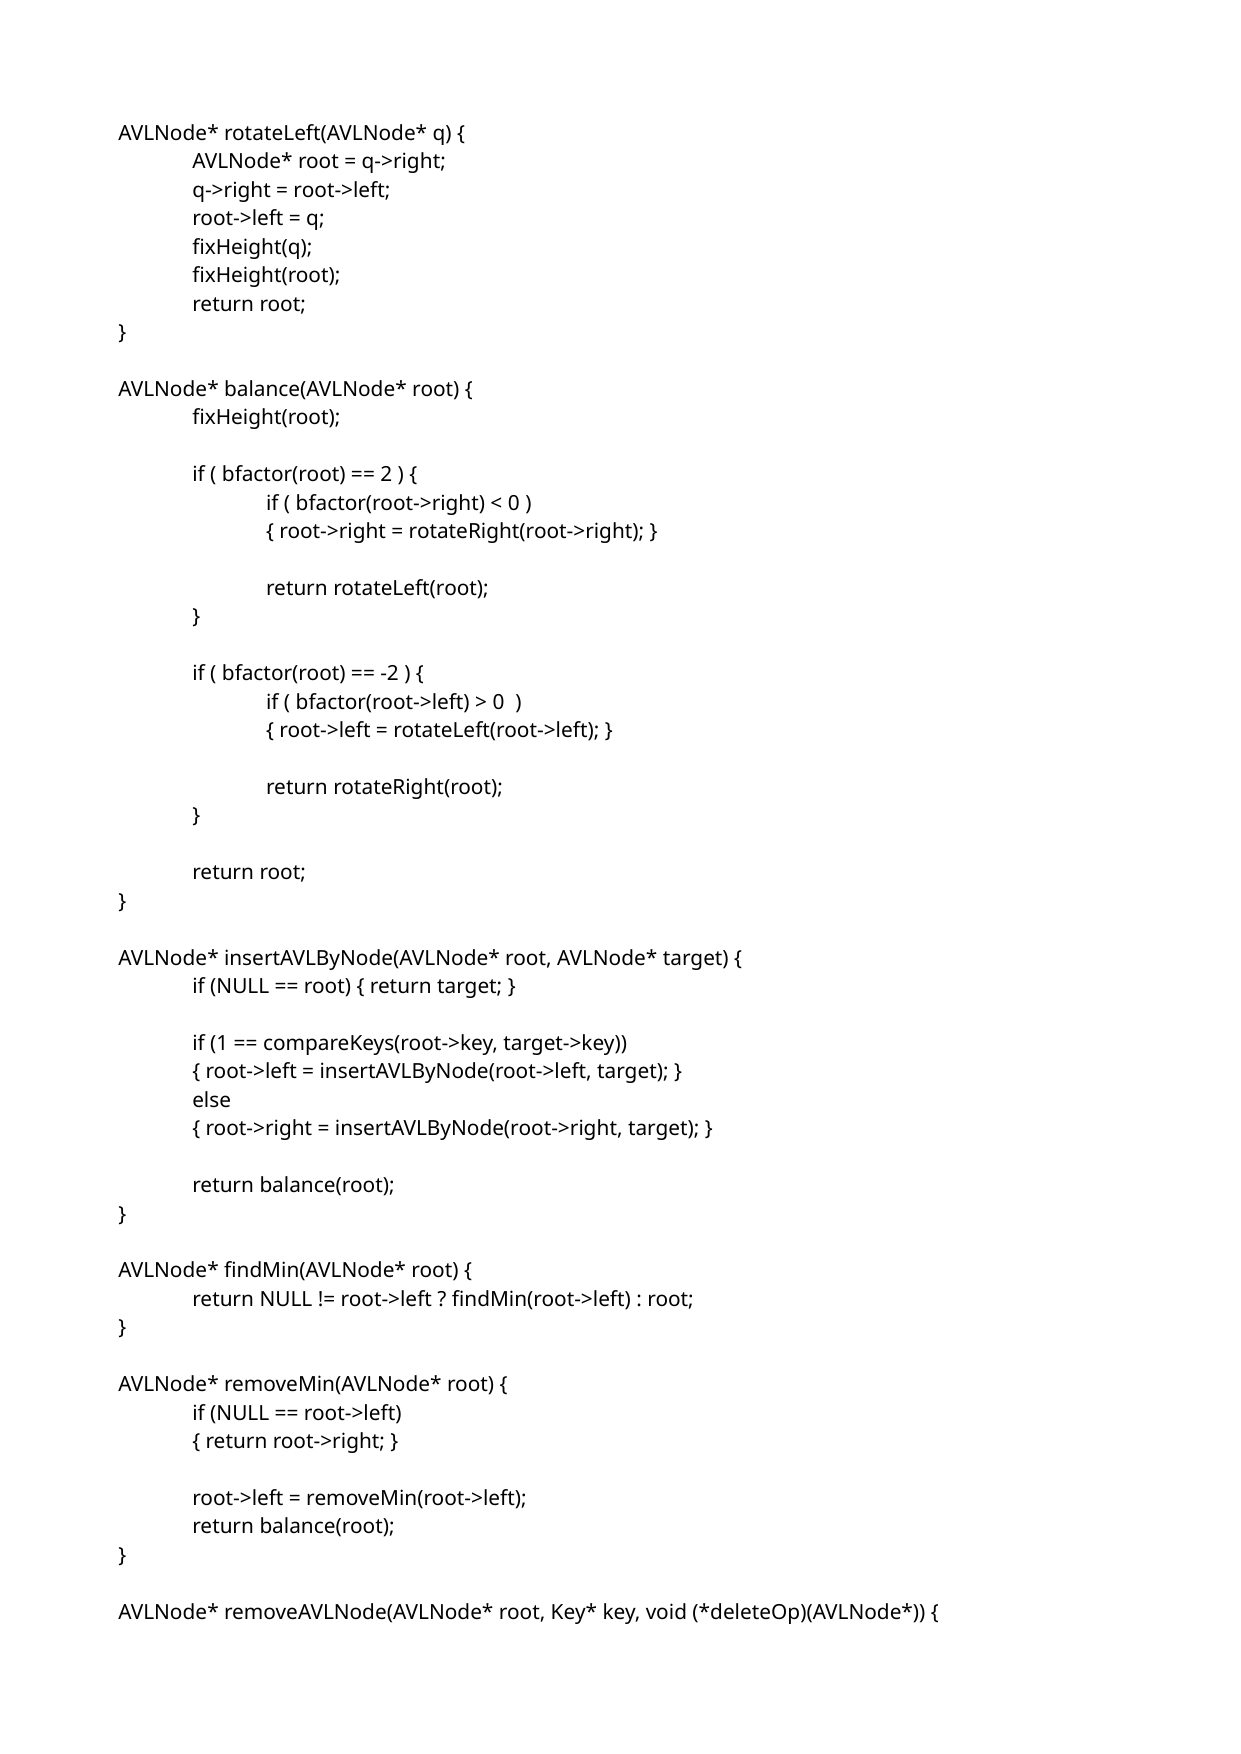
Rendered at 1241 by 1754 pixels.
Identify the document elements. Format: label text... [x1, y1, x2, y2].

text if ( bfactor(root) == -2 ) { [118, 658, 1122, 687]
text fixHeight(root); [118, 402, 1122, 431]
text } [118, 602, 1122, 630]
text root->left = removeMin(root->left); [118, 1483, 1122, 1512]
text fixHeight(root); [118, 260, 1122, 289]
text root->left = q; [118, 203, 1122, 232]
text } [118, 1312, 1122, 1341]
text AVLNode* balance(AVLNode* root) { [118, 374, 1122, 402]
text return balance(root); [118, 1512, 1122, 1540]
text { root->right = insertAVLByNode(root->right, target); } [118, 1113, 1122, 1142]
text if (NULL == root->left) [118, 1398, 1122, 1426]
text if (1 == compareKeys(root->key, target->key)) [118, 1028, 1122, 1057]
text if (NULL == root) { return target; } [118, 971, 1122, 1000]
text { root->right = rotateRight(root->right); } [118, 516, 1122, 545]
text { root->left = rotateLeft(root->left); } [118, 715, 1122, 744]
text if ( bfactor(root) == 2 ) { [118, 459, 1122, 488]
text } [118, 1199, 1122, 1227]
text return NULL != root->left ? findMin(root->left) : root; [118, 1284, 1122, 1312]
text return balance(root); [118, 1170, 1122, 1199]
text } [118, 317, 1122, 346]
text AVLNode* findMin(AVLNode* root) { [118, 1256, 1122, 1284]
text AVLNode* removeMin(AVLNode* root) { [118, 1369, 1122, 1398]
text q->right = root->left; [118, 175, 1122, 203]
text } [118, 886, 1122, 914]
text return rotateLeft(root); [118, 573, 1122, 602]
text if ( bfactor(root->right) < 0 ) [118, 488, 1122, 516]
text } [118, 1540, 1122, 1568]
text AVLNode* insertAVLByNode(AVLNode* root, AVLNode* target) { [118, 943, 1122, 971]
text fixHeight(q); [118, 232, 1122, 260]
text AVLNode* root = q->right; [118, 147, 1122, 175]
text if ( bfactor(root->left) > 0 ) [118, 687, 1122, 715]
text AVLNode* rotateLeft(AVLNode* q) { [118, 118, 1122, 147]
text } [118, 801, 1122, 829]
text { return root->right; } [118, 1426, 1122, 1455]
text else [118, 1085, 1122, 1113]
text { root->left = insertAVLByNode(root->left, target); } [118, 1057, 1122, 1085]
text return rotateRight(root); [118, 772, 1122, 801]
text return root; [118, 289, 1122, 317]
text return root; [118, 857, 1122, 886]
text AVLNode* removeAVLNode(AVLNode* root, Key* key, void (*deleteOp)(AVLNode*)) { [118, 1597, 1122, 1625]
